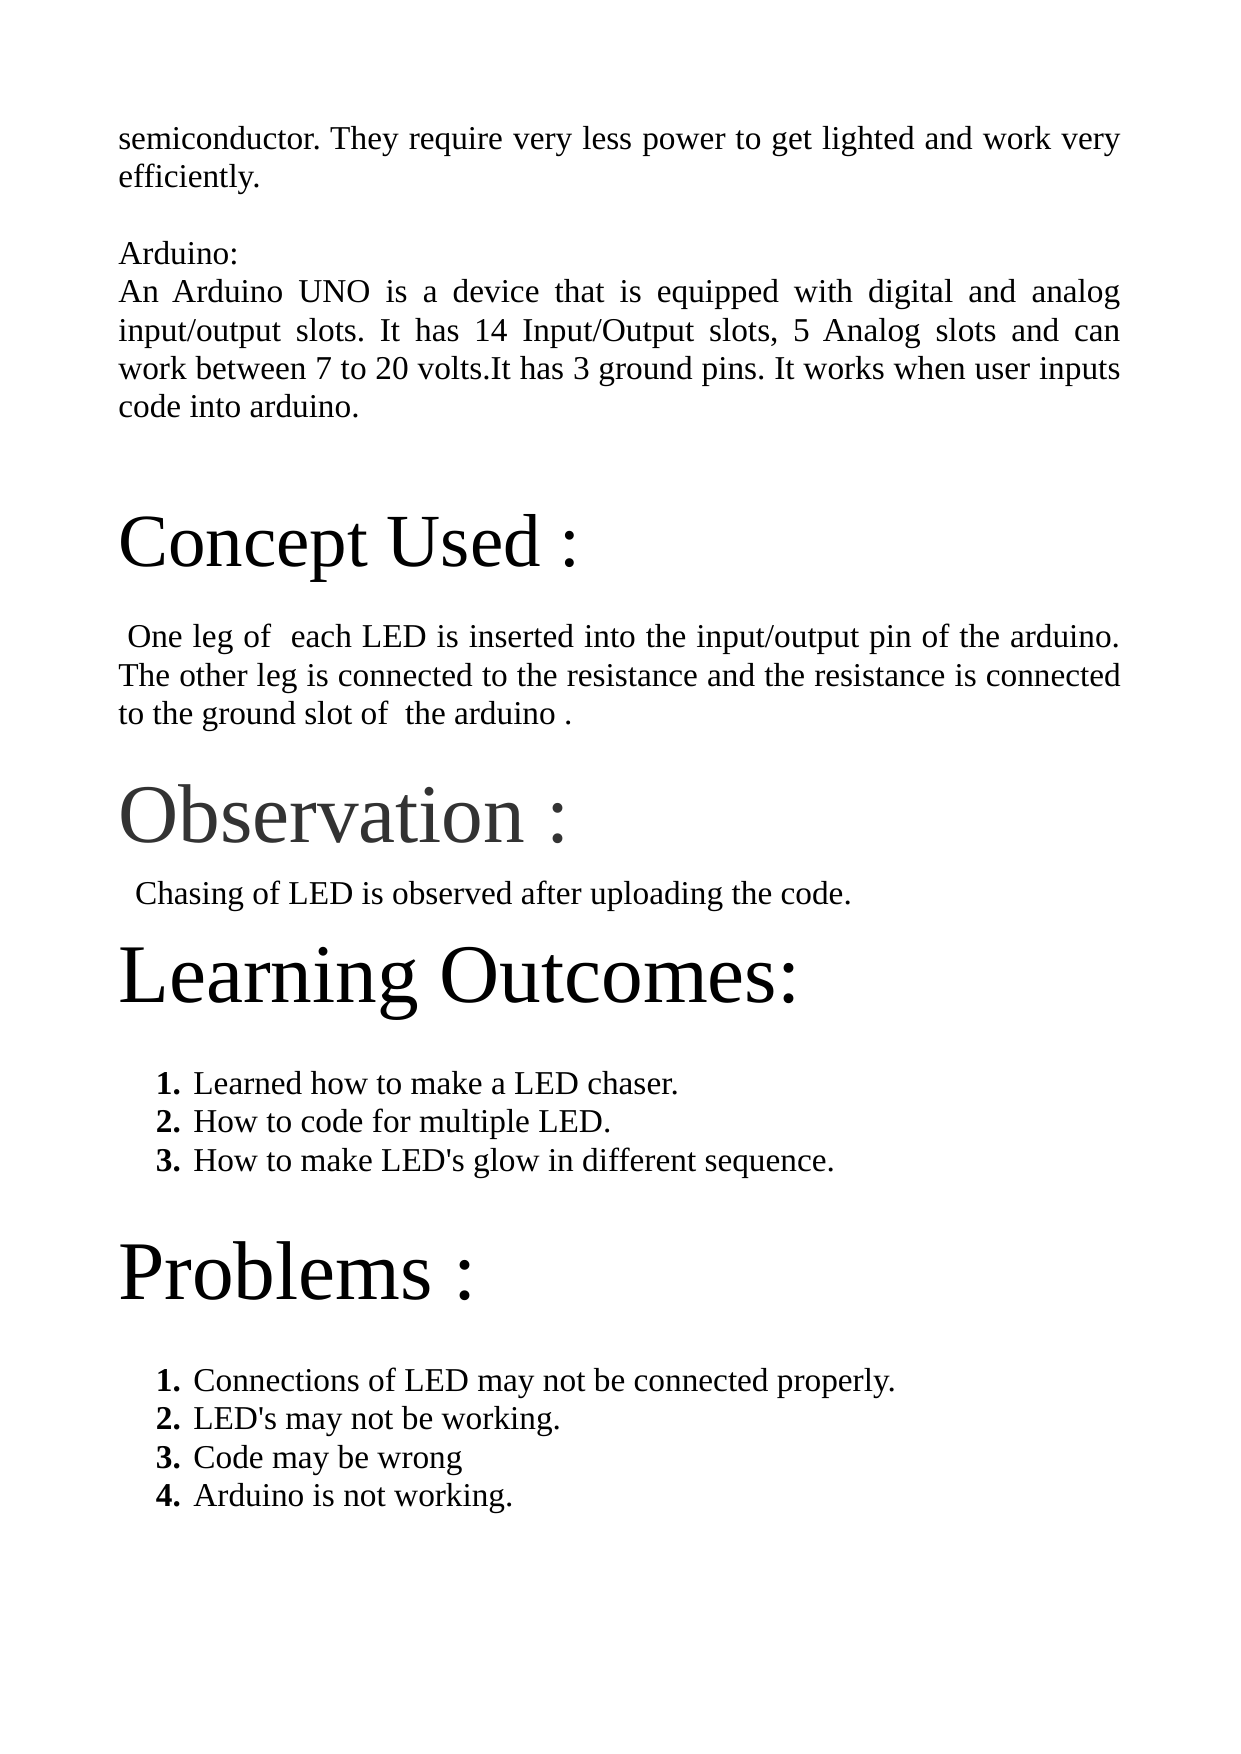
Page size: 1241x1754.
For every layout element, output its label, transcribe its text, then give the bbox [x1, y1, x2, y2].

list Arduino is not working. [156, 1475, 1122, 1513]
list How to code for multiple LED. [156, 1101, 1122, 1140]
text Concept Used : [118, 497, 1122, 583]
text semiconductor. They require very less power to get lighted and work very efficiently. [118, 118, 1122, 195]
list Learned how to make a LED chaser. [156, 1063, 1122, 1101]
list Connections of LED may not be connected properly. [156, 1360, 1122, 1398]
text Observation : [118, 765, 1122, 861]
text Chasing of LED is observed after uploading the code. [118, 873, 1122, 912]
text Problems : [118, 1221, 1122, 1317]
text One leg of each LED is inserted into the input/output pin of the arduino. The other leg is connected to the resistance and the resistance is connected to the ground slot of the arduino . [118, 616, 1122, 731]
list LED's may not be working. [156, 1398, 1122, 1437]
text Arduino: [118, 233, 1122, 271]
text An Arduino UNO is a device that is equipped with digital and analog input/output slots. It has 14 Input/Output slots, 5 Analog slots and can work between 7 to 20 volts.It has 3 ground pins. It works when user inputs code into arduino. [118, 271, 1122, 425]
list Code may be wrong [156, 1437, 1122, 1475]
list How to make LED's glow in different sequence. [156, 1140, 1122, 1178]
text Learning Outcomes: [118, 924, 1122, 1020]
